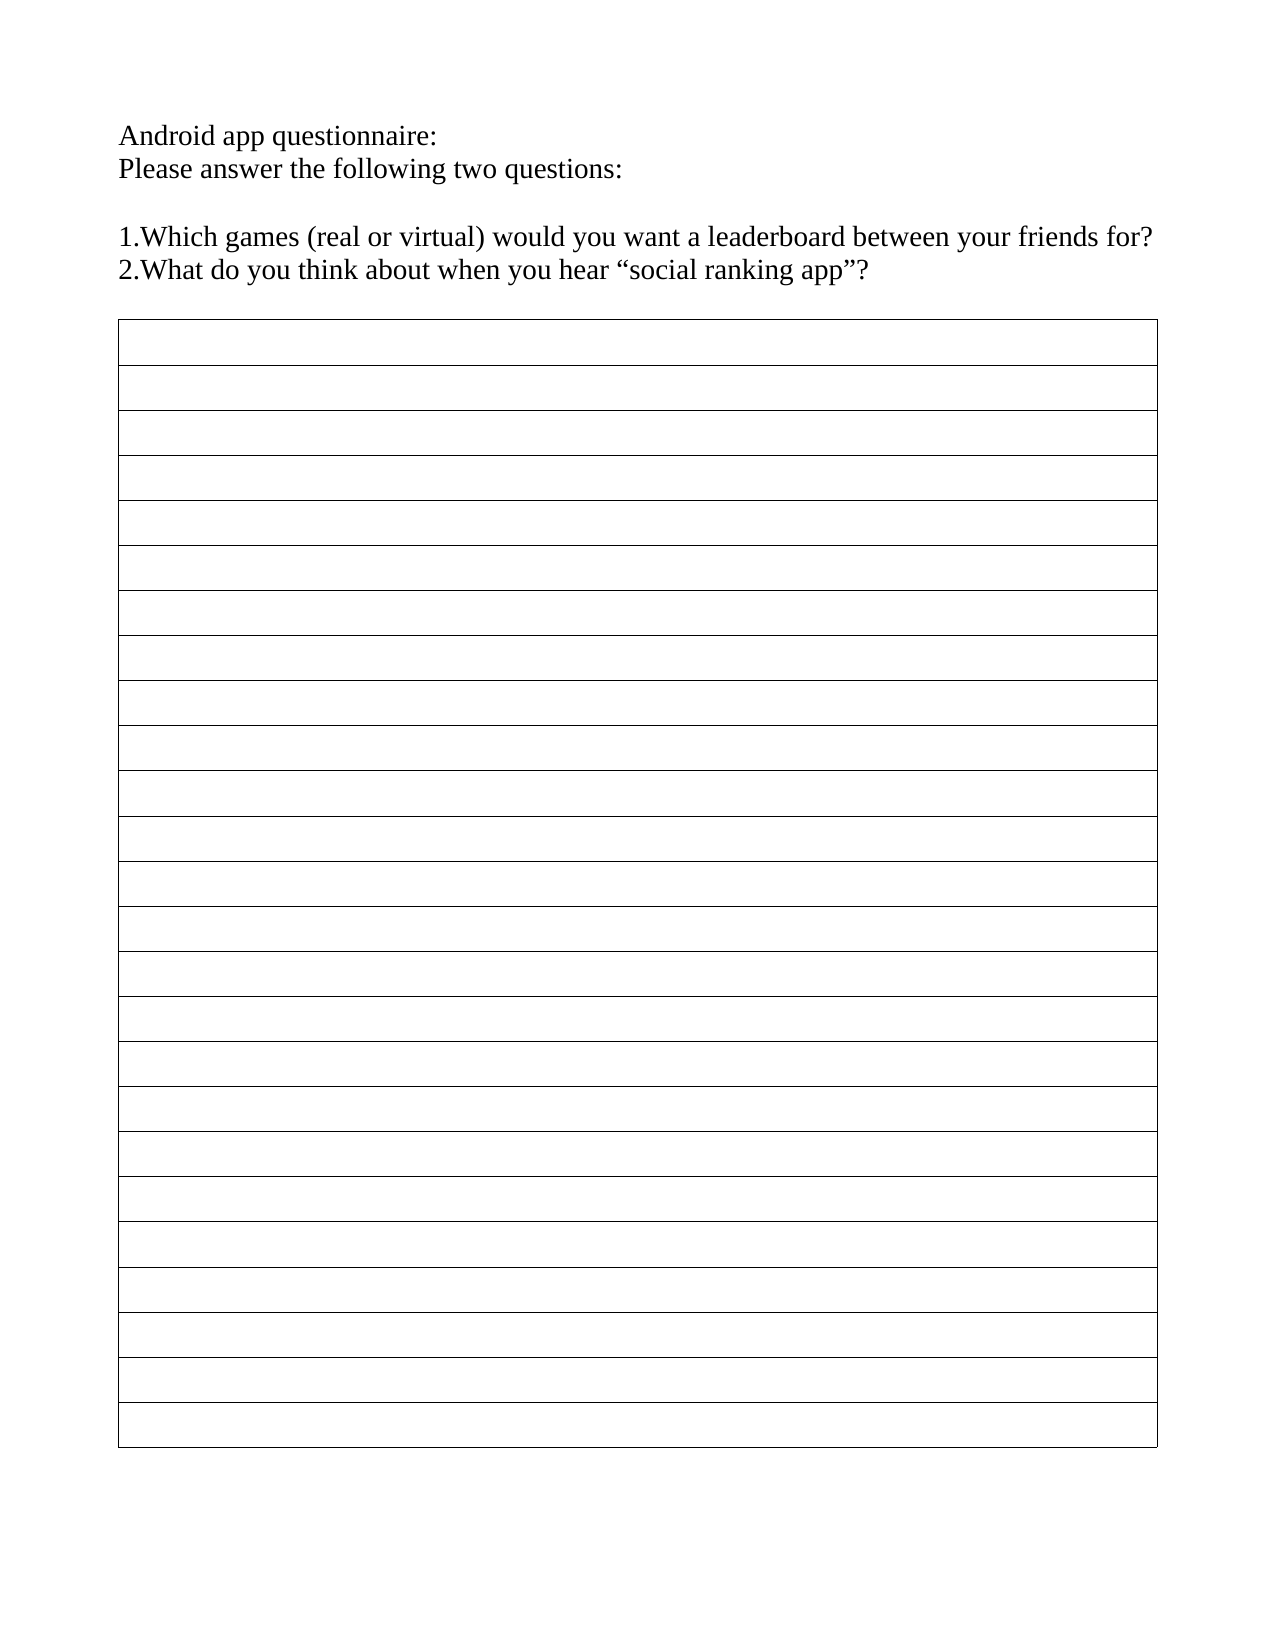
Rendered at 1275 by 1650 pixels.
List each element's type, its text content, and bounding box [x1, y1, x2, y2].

table_cell [119, 1177, 1157, 1221]
table_cell [119, 817, 1157, 861]
text 2.What do you think about when you hear “social ranking app”? [118, 252, 1157, 286]
text 1.Which games (real or virtual) would you want a leaderboard between your friends for? [118, 219, 1157, 252]
table_cell [119, 1268, 1157, 1312]
table_cell [119, 1403, 1157, 1447]
table_cell [119, 456, 1157, 500]
table_cell [119, 862, 1157, 906]
table_cell [119, 1087, 1157, 1131]
table_cell [119, 952, 1157, 996]
table_cell [119, 591, 1157, 635]
table_cell [119, 411, 1157, 455]
table_cell [119, 1313, 1157, 1357]
table_cell [119, 1042, 1157, 1086]
table_cell [119, 366, 1157, 409]
table_cell [119, 726, 1157, 770]
table_cell [119, 501, 1157, 545]
table_cell [119, 636, 1157, 680]
text Android app questionnaire: [118, 118, 1157, 152]
table_cell [119, 771, 1157, 816]
table_cell [119, 546, 1157, 590]
table_header [119, 320, 1157, 364]
table_cell [119, 681, 1157, 725]
table_cell [119, 1358, 1157, 1402]
text Please answer the following two questions: [118, 152, 1157, 185]
table_cell [119, 1222, 1157, 1267]
table_cell [119, 997, 1157, 1041]
table_cell [119, 907, 1157, 951]
table_cell [119, 1132, 1157, 1176]
